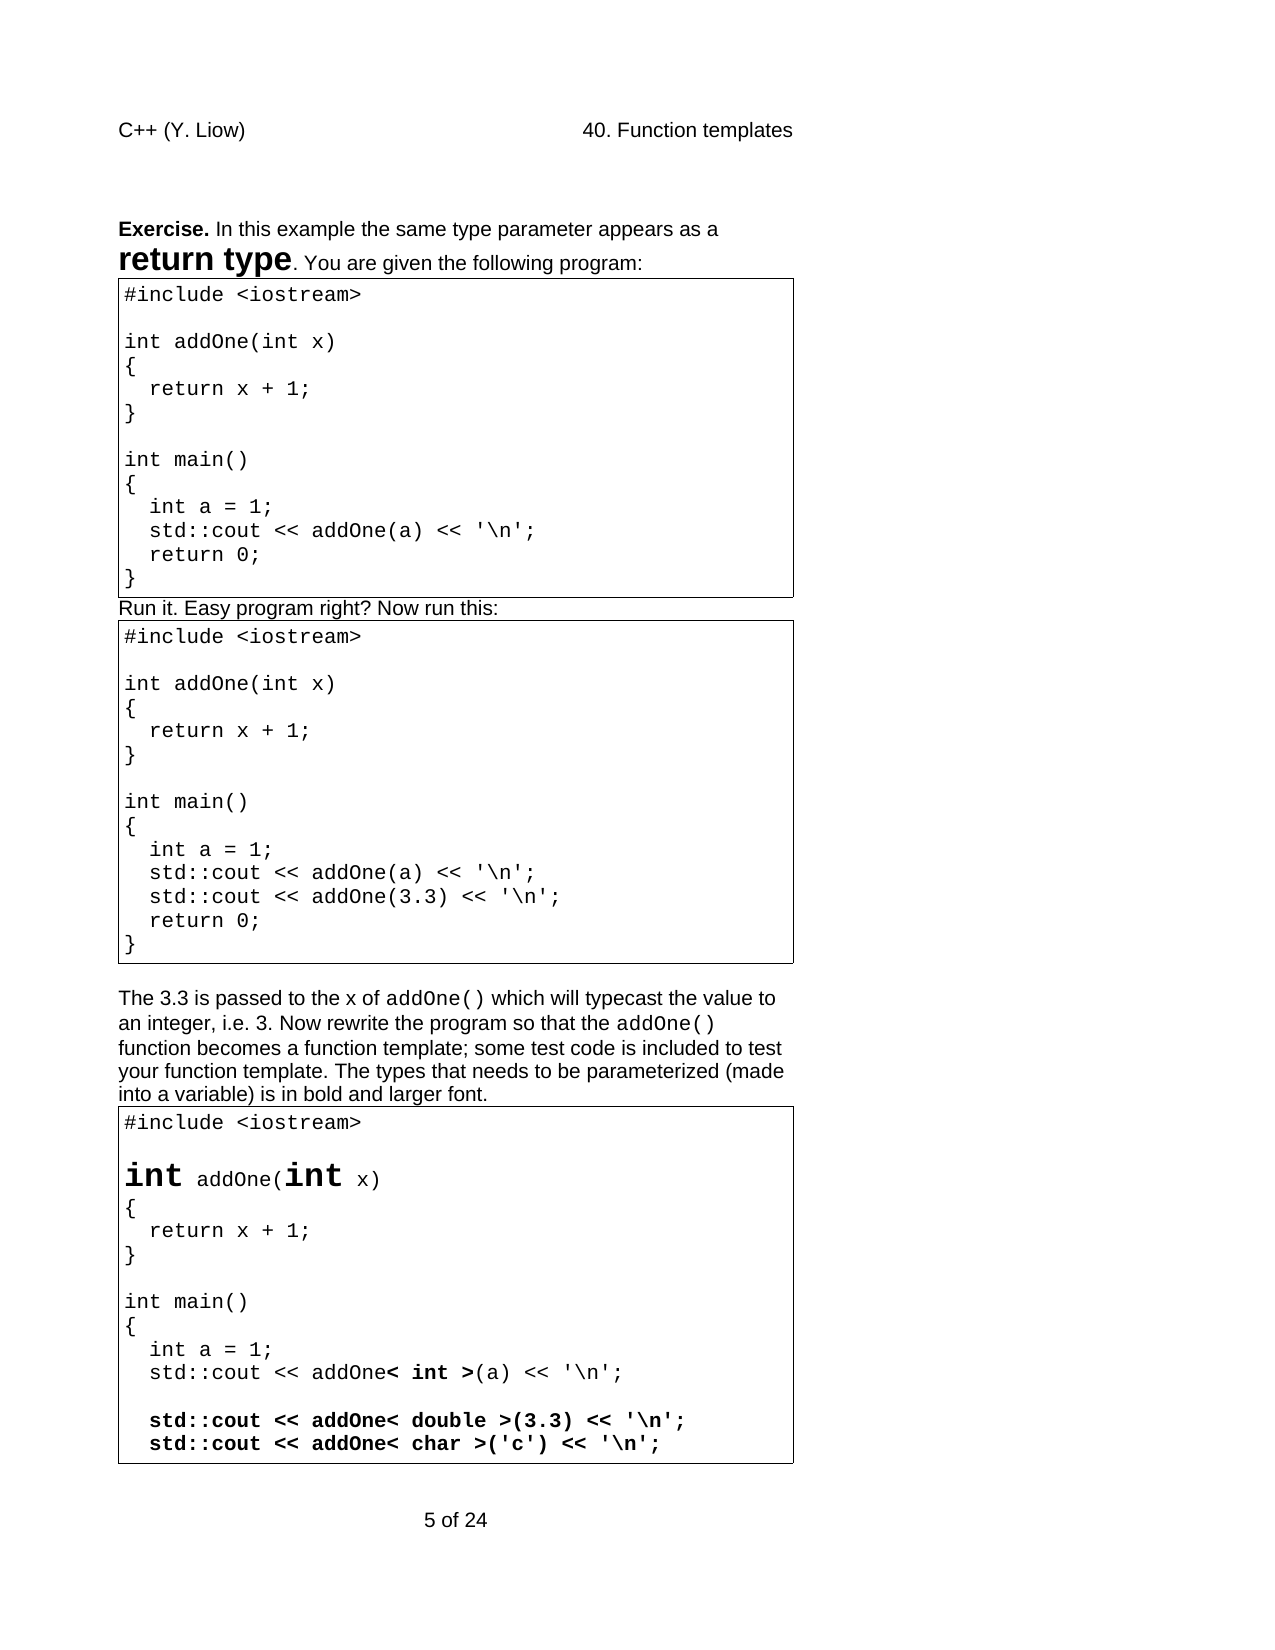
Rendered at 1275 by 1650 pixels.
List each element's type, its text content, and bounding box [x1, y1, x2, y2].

table_header #include <iostream> int addOne(int x) { return x + 1; } int main() { int a = 1; std::cout << addOne(a) << '\n'; std::cout << addOne(3.3) << '\n'; return 0; } [119, 621, 793, 963]
text The 3.3 is passed to the x of addOne() which will typecast the value to an integer, i.e. 3. Now rewrite the program so that the addOne() function becomes a function template; some test code is included to test your function template. The types that needs to be parameterized (made into a variable) is in bold and larger font. [118, 986, 793, 1106]
table_header #include <iostream> int addOne(int x) { return x + 1; } int main() { int a = 1; std::cout << addOne< int >(a) << '\n'; std::cout << addOne< double >(3.3) << '\n'; std::cout << addOne< char >('c') << '\n'; [119, 1107, 793, 1463]
text Run it. Easy program right? Now run this: [118, 598, 793, 620]
table_header #include <iostream> int addOne(int x) { return x + 1; } int main() { int a = 1; std::cout << addOne(a) << '\n'; return 0; } [119, 279, 793, 597]
text Exercise. In this example the same type parameter appears as a return type. You are given the following program: [118, 217, 793, 278]
